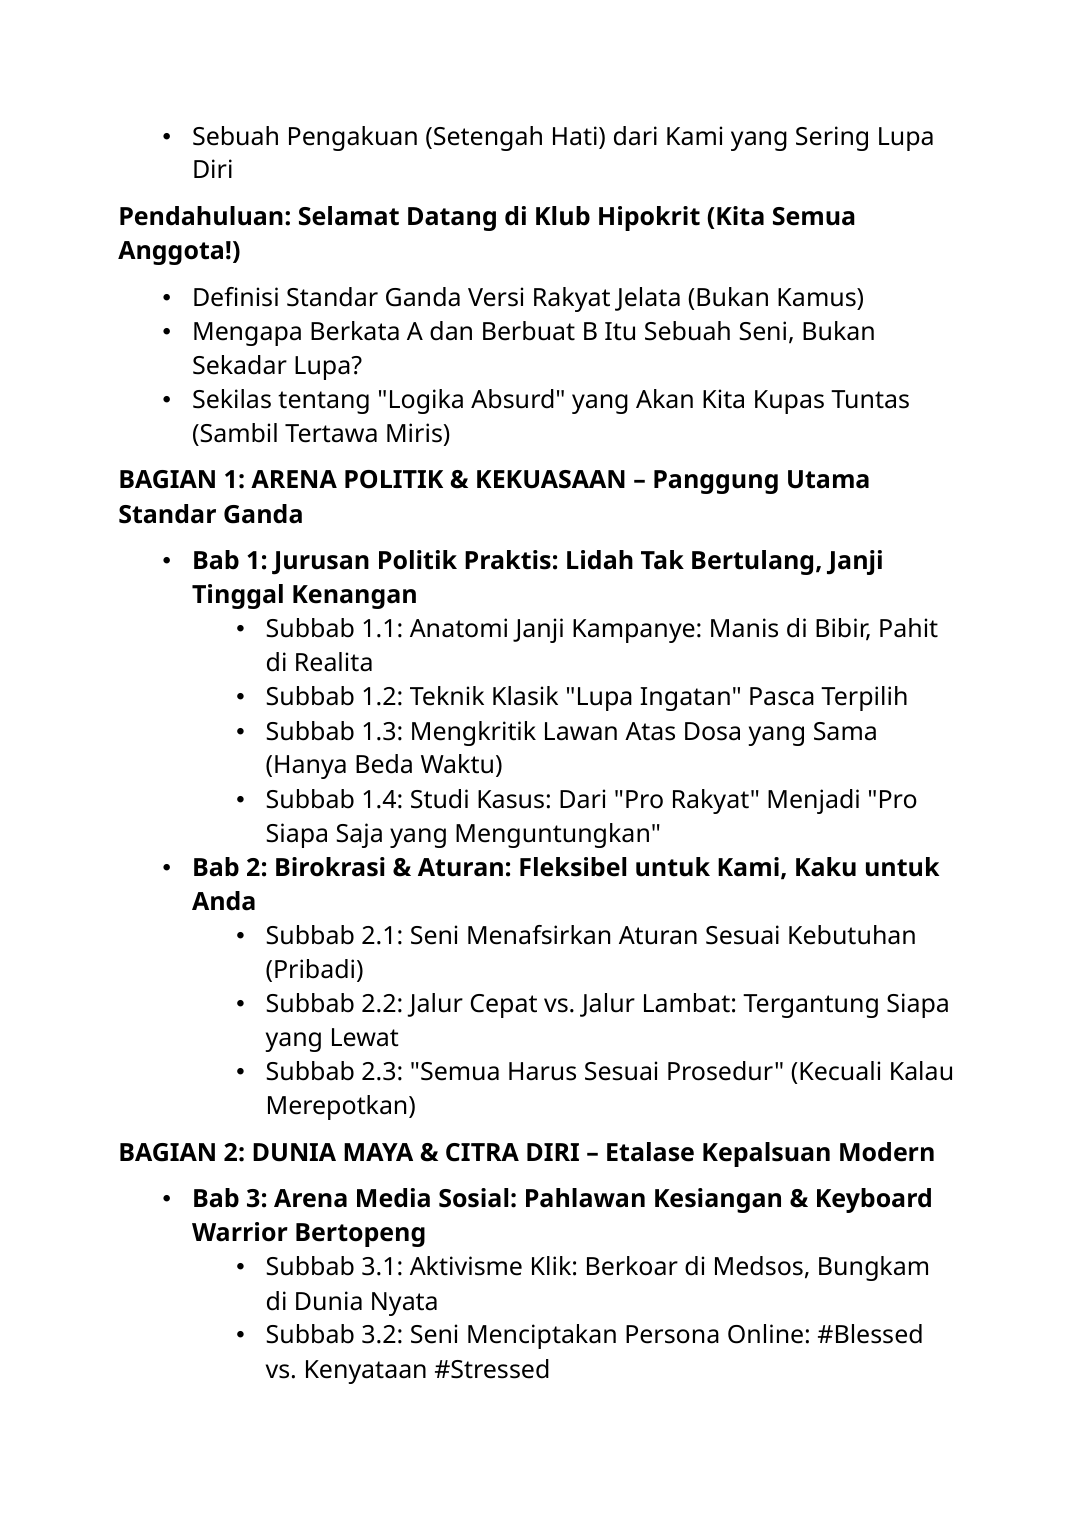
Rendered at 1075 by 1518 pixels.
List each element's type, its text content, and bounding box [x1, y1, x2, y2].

list Subbab 2.1: Seni Menafsirkan Aturan Sesuai Kebutuhan (Pribadi) [236, 917, 957, 986]
list Subbab 3.2: Seni Menciptakan Persona Online: #Blessed vs. Kenyataan #Stressed [236, 1317, 957, 1385]
list Subbab 1.1: Anatomi Janji Kampanye: Manis di Bibir, Pahit di Realita [236, 611, 957, 679]
list Subbab 1.4: Studi Kasus: Dari "Pro Rakyat" Menjadi "Pro Siapa Saja yang Menguntungkan" [236, 781, 957, 849]
list Mengapa Berkata A dan Berbuat B Itu Sebuah Seni, Bukan Sekadar Lupa? [162, 313, 957, 382]
list Bab 2: Birokrasi & Aturan: Fleksibel untuk Kami, Kaku untuk Anda [162, 849, 957, 917]
text BAGIAN 2: DUNIA MAYA & CITRA DIRI – Etalase Kepalsuan Modern [118, 1134, 957, 1168]
list Subbab 2.3: "Semua Harus Sesuai Prosedur" (Kecuali Kalau Merepotkan) [236, 1054, 957, 1122]
text Pendahuluan: Selamat Datang di Klub Hipokrit (Kita Semua Anggota!) [118, 199, 957, 267]
list Subbab 1.2: Teknik Klasik "Lupa Ingatan" Pasca Terpilih [236, 679, 957, 713]
list Subbab 3.1: Aktivisme Klik: Berkoar di Medsos, Bungkam di Dunia Nyata [236, 1249, 957, 1317]
list Bab 3: Arena Media Sosial: Pahlawan Kesiangan & Keyboard Warrior Bertopeng [162, 1181, 957, 1249]
list Sekilas tentang "Logika Absurd" yang Akan Kita Kupas Tuntas (Sambil Tertawa Miris) [162, 382, 957, 450]
list Bab 1: Jurusan Politik Praktis: Lidah Tak Bertulang, Janji Tinggal Kenangan [162, 543, 957, 611]
list Sebuah Pengakuan (Setengah Hati) dari Kami yang Sering Lupa Diri [162, 118, 957, 186]
list Definisi Standar Ganda Versi Rakyat Jelata (Bukan Kamus) [162, 279, 957, 313]
list Subbab 2.2: Jalur Cepat vs. Jalur Lambat: Tergantung Siapa yang Lewat [236, 986, 957, 1054]
list Subbab 1.3: Mengkritik Lawan Atas Dosa yang Sama (Hanya Beda Waktu) [236, 713, 957, 781]
text BAGIAN 1: ARENA POLITIK & KEKUASAAN – Panggung Utama Standar Ganda [118, 462, 957, 530]
